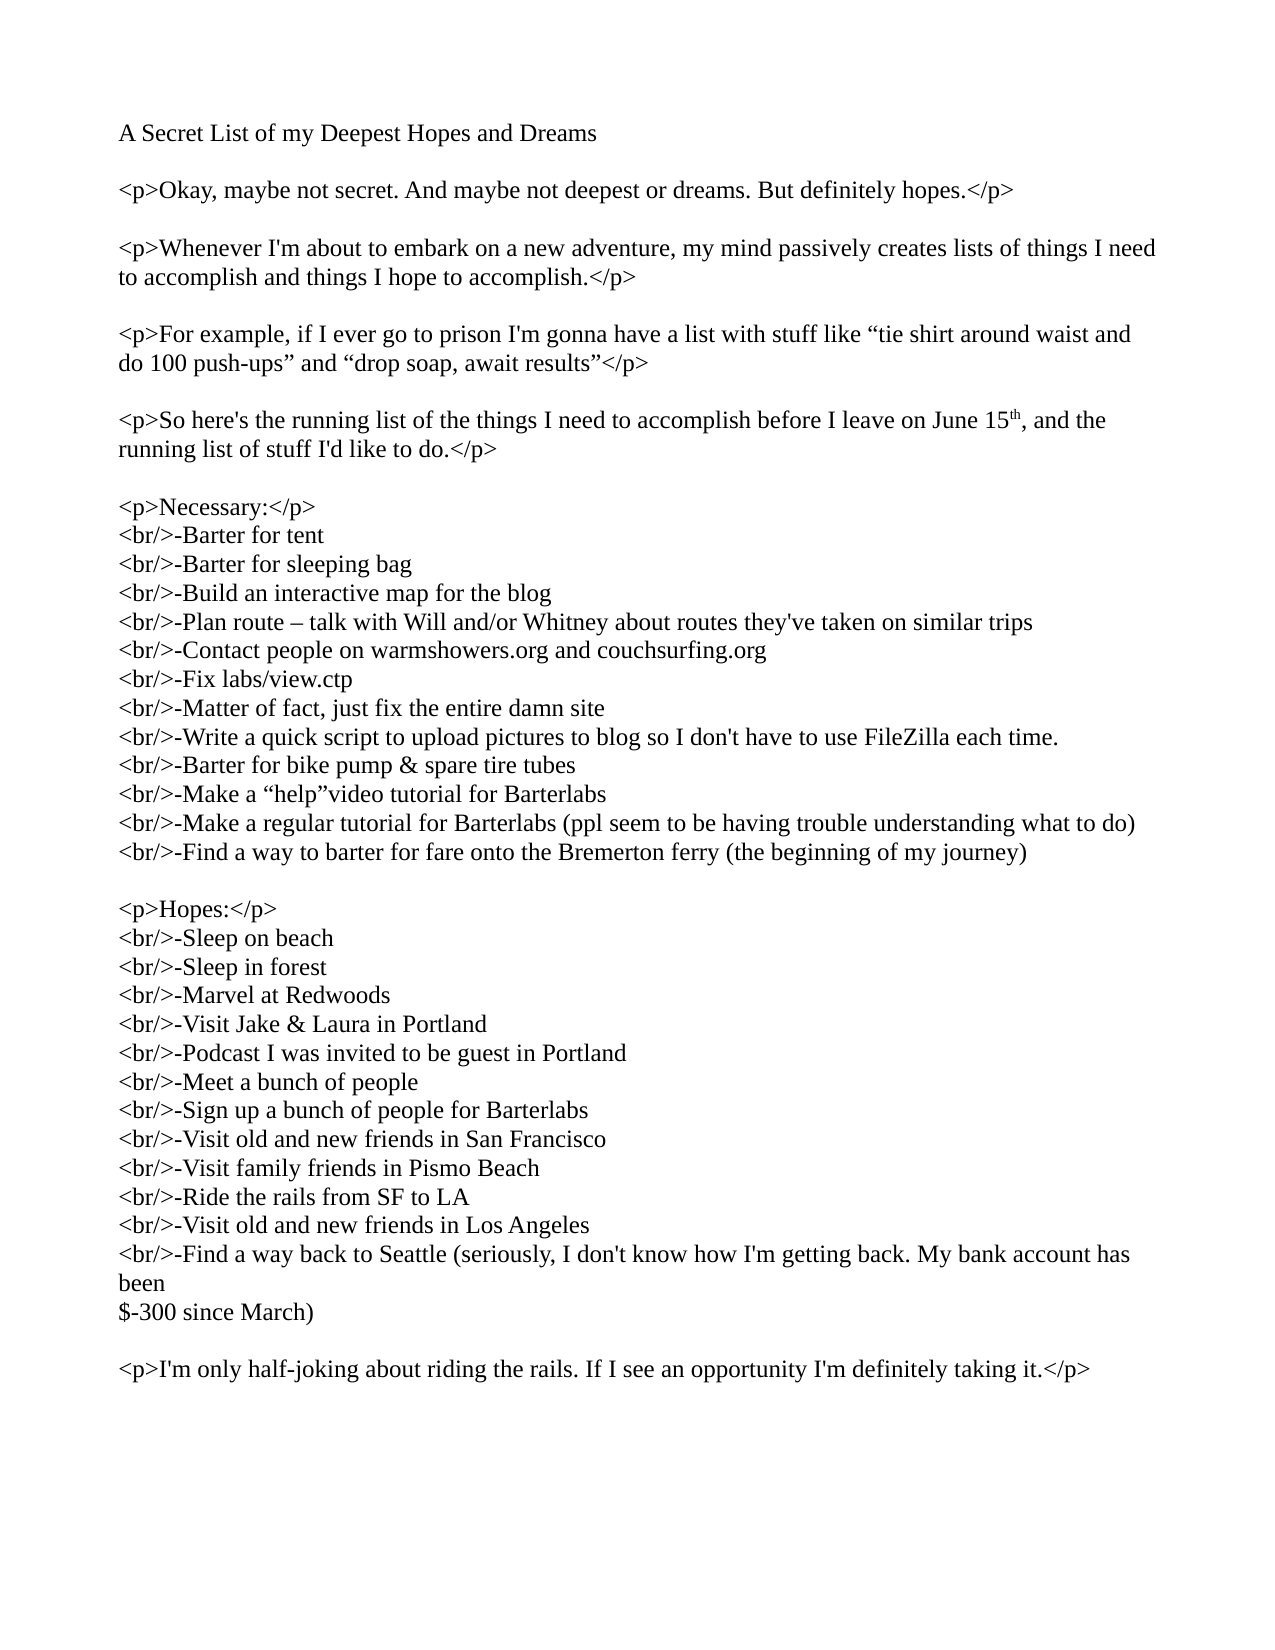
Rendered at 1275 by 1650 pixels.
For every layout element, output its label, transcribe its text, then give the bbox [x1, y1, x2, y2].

text <br/>-Visit family friends in Pismo Beach [118, 1153, 1157, 1182]
text <br/>-Fix labs/view.ctp [118, 664, 1157, 693]
text <p>Whenever I'm about to embark on a new adventure, my mind passively creates lists of things I need to accomplish and things I hope to accomplish.</p> [118, 233, 1157, 291]
text $-300 since March) [118, 1297, 1157, 1326]
text <br/>-Plan route – talk with Will and/or Whitney about routes they've taken on similar trips [118, 607, 1157, 636]
text <br/>-Make a regular tutorial for Barterlabs (ppl seem to be having trouble understanding what to do) [118, 808, 1157, 837]
text <p>I'm only half-joking about riding the rails. If I see an opportunity I'm definitely taking it.</p> [118, 1354, 1157, 1383]
text <br/>-Sleep in forest [118, 952, 1157, 981]
text <br/>-Matter of fact, just fix the entire damn site [118, 693, 1157, 722]
text <br/>-Visit old and new friends in San Francisco [118, 1124, 1157, 1153]
text <br/>-Meet a bunch of people [118, 1067, 1157, 1096]
text <p>Okay, maybe not secret. And maybe not deepest or dreams. But definitely hopes.</p> [118, 176, 1157, 204]
text <br/>-Barter for bike pump & spare tire tubes [118, 751, 1157, 779]
text <br/>-Build an interactive map for the blog [118, 578, 1157, 607]
text <br/>-Sleep on beach [118, 923, 1157, 952]
text <br/>-Make a “help”video tutorial for Barterlabs [118, 779, 1157, 808]
text <br/>-Barter for tent [118, 521, 1157, 549]
text <p>For example, if I ever go to prison I'm gonna have a list with stuff like “tie shirt around waist and do 100 push-ups” and “drop soap, await results”</p> [118, 319, 1157, 377]
text <p>Hopes:</p> [118, 894, 1157, 923]
text <p>Necessary:</p> [118, 492, 1157, 521]
text A Secret List of my Deepest Hopes and Dreams [118, 118, 1157, 147]
text <br/>-Barter for sleeping bag [118, 549, 1157, 578]
text <p>So here's the running list of the things I need to accomplish before I leave on June 15th, and the running list of stuff I'd like to do.</p> [118, 406, 1157, 463]
text <br/>-Visit Jake & Laura in Portland [118, 1009, 1157, 1038]
text <br/>-Marvel at Redwoods [118, 981, 1157, 1009]
text <br/>-Contact people on warmshowers.org and couchsurfing.org [118, 636, 1157, 664]
text <br/>-Visit old and new friends in Los Angeles [118, 1211, 1157, 1239]
text <br/>-Podcast I was invited to be guest in Portland [118, 1038, 1157, 1067]
text <br/>-Write a quick script to upload pictures to blog so I don't have to use FileZilla each time. [118, 722, 1157, 751]
text <br/>-Ride the rails from SF to LA [118, 1182, 1157, 1211]
text <br/>-Find a way back to Seattle (seriously, I don't know how I'm getting back. My bank account has been [118, 1239, 1157, 1297]
text <br/>-Sign up a bunch of people for Barterlabs [118, 1096, 1157, 1124]
text <br/>-Find a way to barter for fare onto the Bremerton ferry (the beginning of my journey) [118, 837, 1157, 866]
